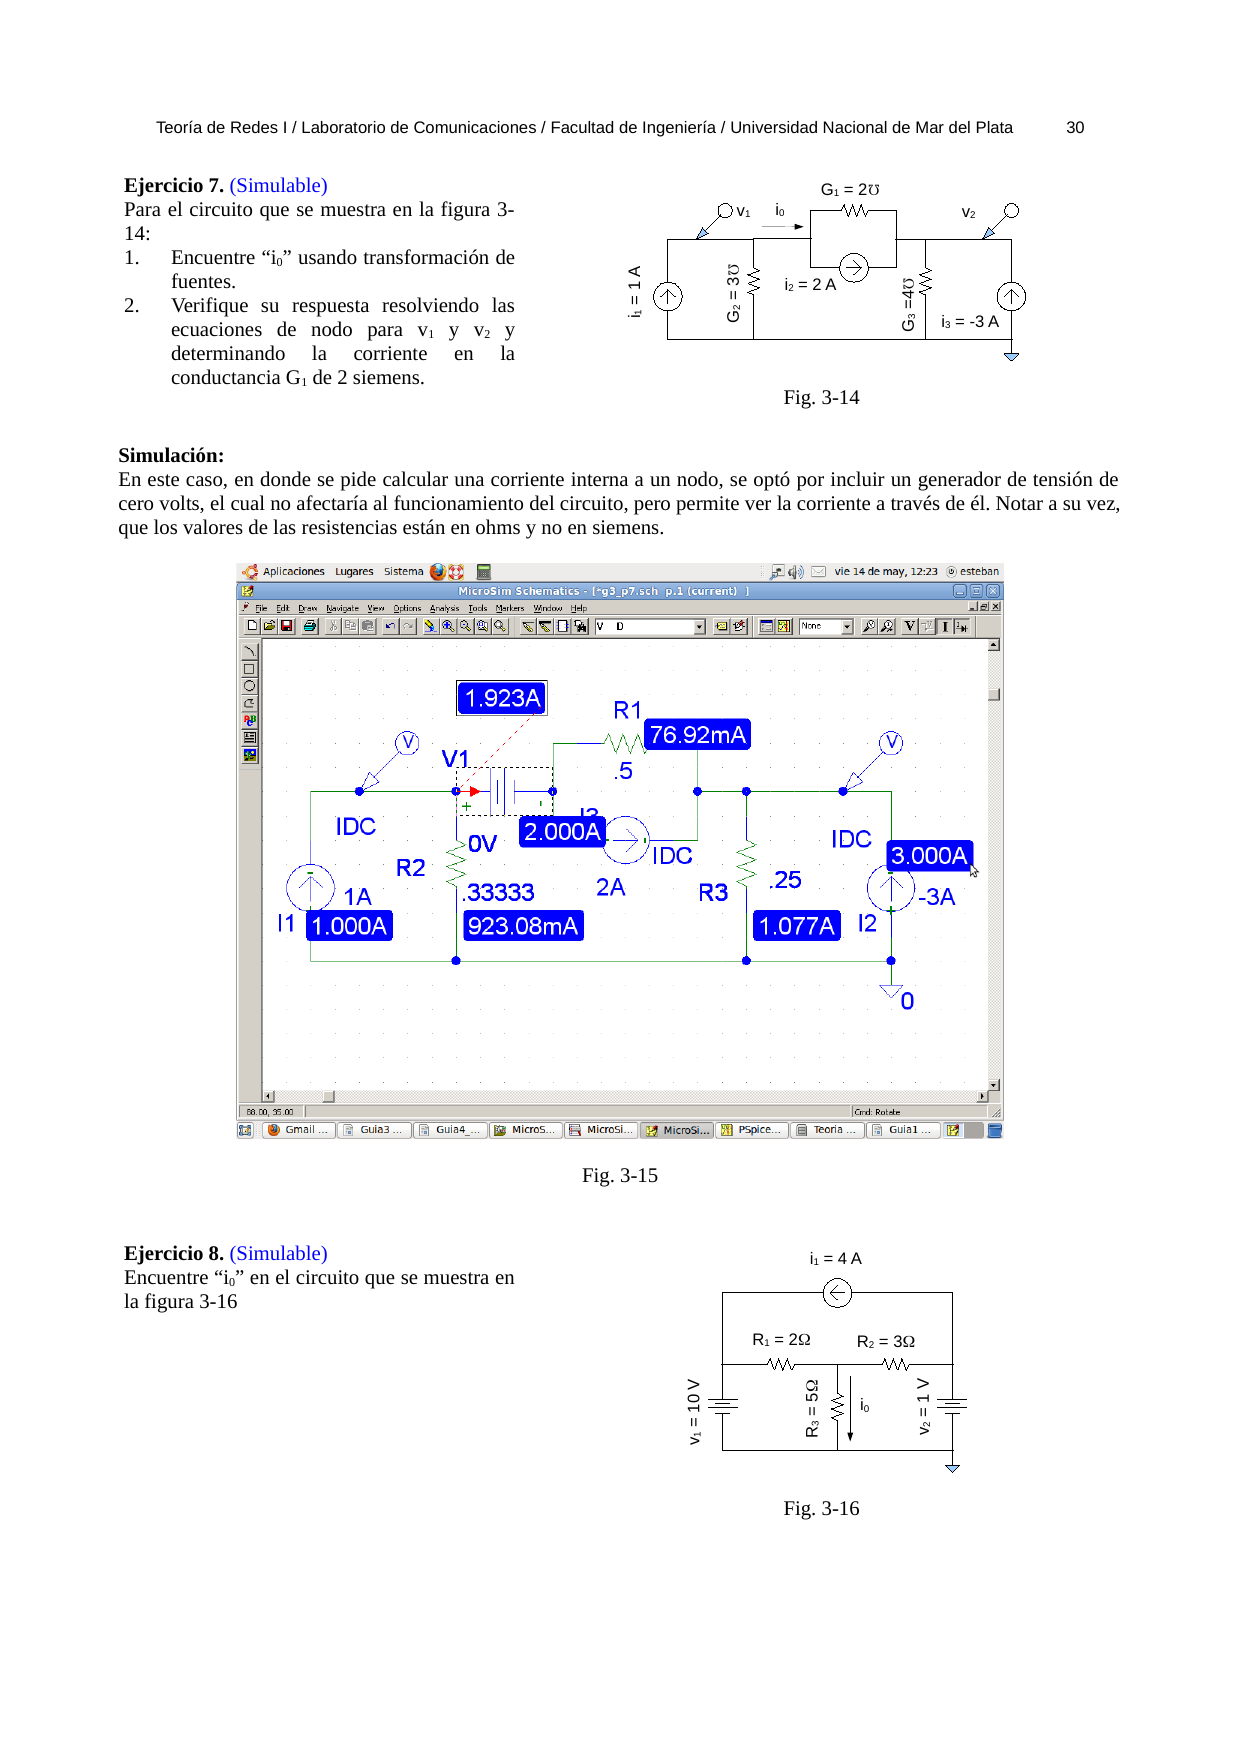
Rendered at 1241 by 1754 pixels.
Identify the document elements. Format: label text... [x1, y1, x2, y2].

table_header Ejercicio 7. (Simulable) Para el circuito que se muestra en la figura 3-14: Encuentre “i0” usando transformación de fuentes. Verifique su respuesta resolviendo las ecuaciones de nodo para v1 y v2 y determinando la corriente en la conductancia G1 de 2 siemens. [118, 167, 521, 419]
table_header Ejercicio 8. (Simulable) Encuentre “i0” en el circuito que se muestra en la figura 3-16 [118, 1235, 521, 1526]
picture [236, 563, 1004, 1139]
text Fig. 3-15 [118, 1163, 1122, 1187]
table_header Fig. 3-14 [521, 167, 1122, 419]
text Simulación: [118, 443, 1122, 467]
table_header Fig. 3-16 [521, 1235, 1122, 1526]
text En este caso, en donde se pide calcular una corriente interna a un nodo, se optó por incluir un generador de tensión de cero volts, el cual no afectaría al funcionamiento del circuito, pero permite ver la corriente a través de él. Notar a su vez, que los valores de las resistencias están en ohms y no en siemens. [118, 467, 1122, 539]
